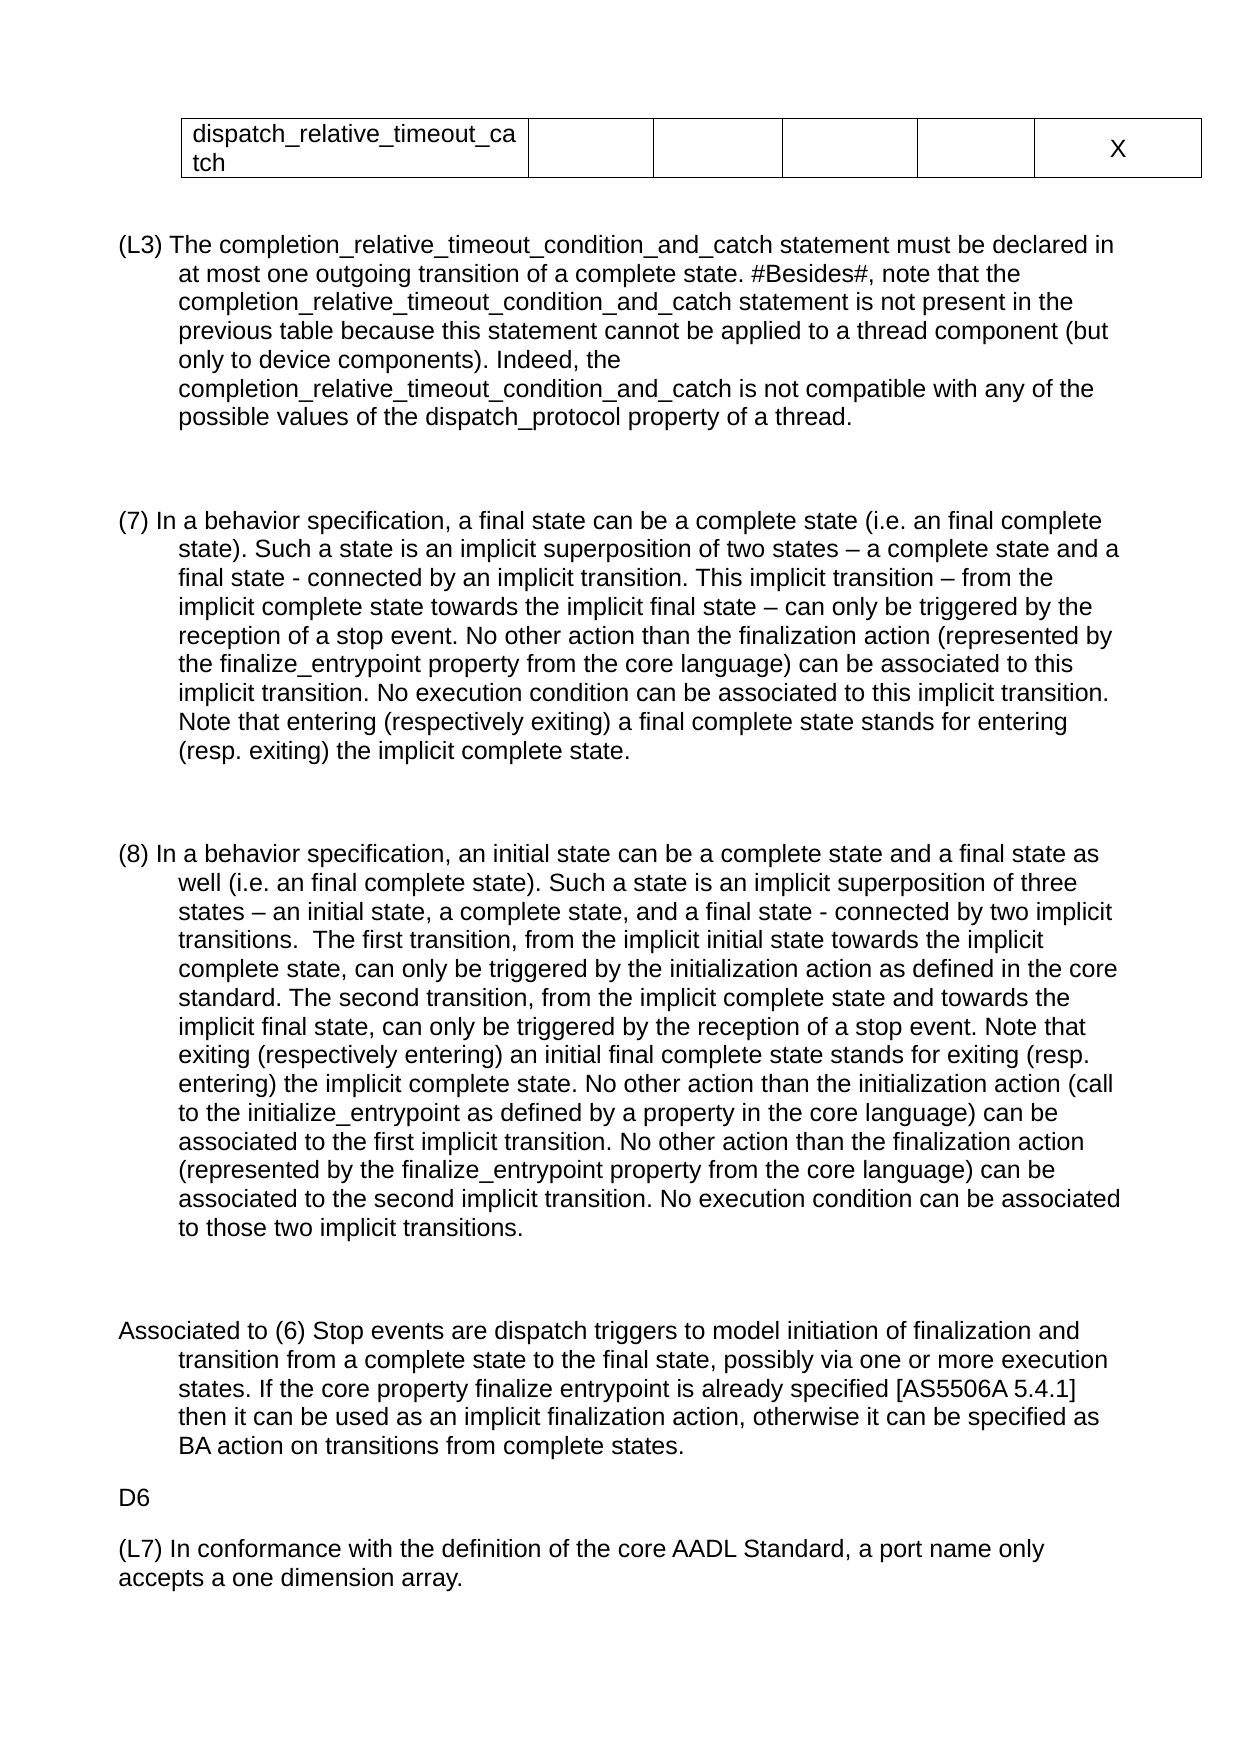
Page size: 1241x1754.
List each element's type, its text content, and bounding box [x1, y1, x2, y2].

text (7) In a behavior specification, a final state can be a complete state (i.e. an final complete state). Such a state is an implicit superposition of two states – a complete state and a final state - connected by an implicit transition. This implicit transition – from the implicit complete state towards the implicit final state – can only be triggered by the reception of a stop event. No other action than the finalization action (represented by the finalize_entrypoint property from the core language) can be associated to this implicit transition. No execution condition can be associated to this implicit transition. Note that entering (respectively exiting) a final complete state stands for entering (resp. exiting) the implicit complete state. [118, 506, 1122, 764]
list (L7) In conformance with the definition of the core AADL Standard, a port name only accepts a one dimension array. [118, 1534, 1122, 1592]
text (8) In a behavior specification, an initial state can be a complete state and a final state as well (i.e. an final complete state). Such a state is an implicit superposition of three states – an initial state, a complete state, and a final state - connected by two implicit transitions. The first transition, from the implicit initial state towards the implicit complete state, can only be triggered by the initialization action as defined in the core standard. The second transition, from the implicit complete state and towards the implicit final state, can only be triggered by the reception of a stop event. Note that exiting (respectively entering) an initial final complete state stands for exiting (resp. entering) the implicit complete state. No other action than the initialization action (call to the initialize_entrypoint as defined by a property in the core language) can be associated to the first implicit transition. No other action than the finalization action (represented by the finalize_entrypoint property from the core language) can be associated to the second implicit transition. No execution condition can be associated to those two implicit transitions. [118, 839, 1122, 1241]
table_cell [654, 119, 782, 177]
table_cell [918, 119, 1034, 177]
table_cell X [1035, 119, 1201, 177]
table_cell dispatch_relative_timeout_catch [182, 119, 528, 177]
table_cell [783, 119, 917, 177]
table_cell [529, 119, 653, 177]
text (L3) The completion_relative_timeout_condition_and_catch statement must be declared in at most one outgoing transition of a complete state. #Besides#, note that the completion_relative_timeout_condition_and_catch statement is not present in the previous table because this statement cannot be applied to a thread component (but only to device components). Indeed, the completion_relative_timeout_condition_and_catch is not compatible with any of the possible values of the dispatch_protocol property of a thread. [118, 230, 1122, 431]
text D6 [118, 1483, 1122, 1511]
text Associated to (6) Stop events are dispatch triggers to model initiation of finalization and transition from a complete state to the final state, possibly via one or more execution states. If the core property finalize entrypoint is already specified [AS5506A 5.4.1] then it can be used as an implicit finalization action, otherwise it can be specified as BA action on transitions from complete states. [118, 1316, 1122, 1460]
